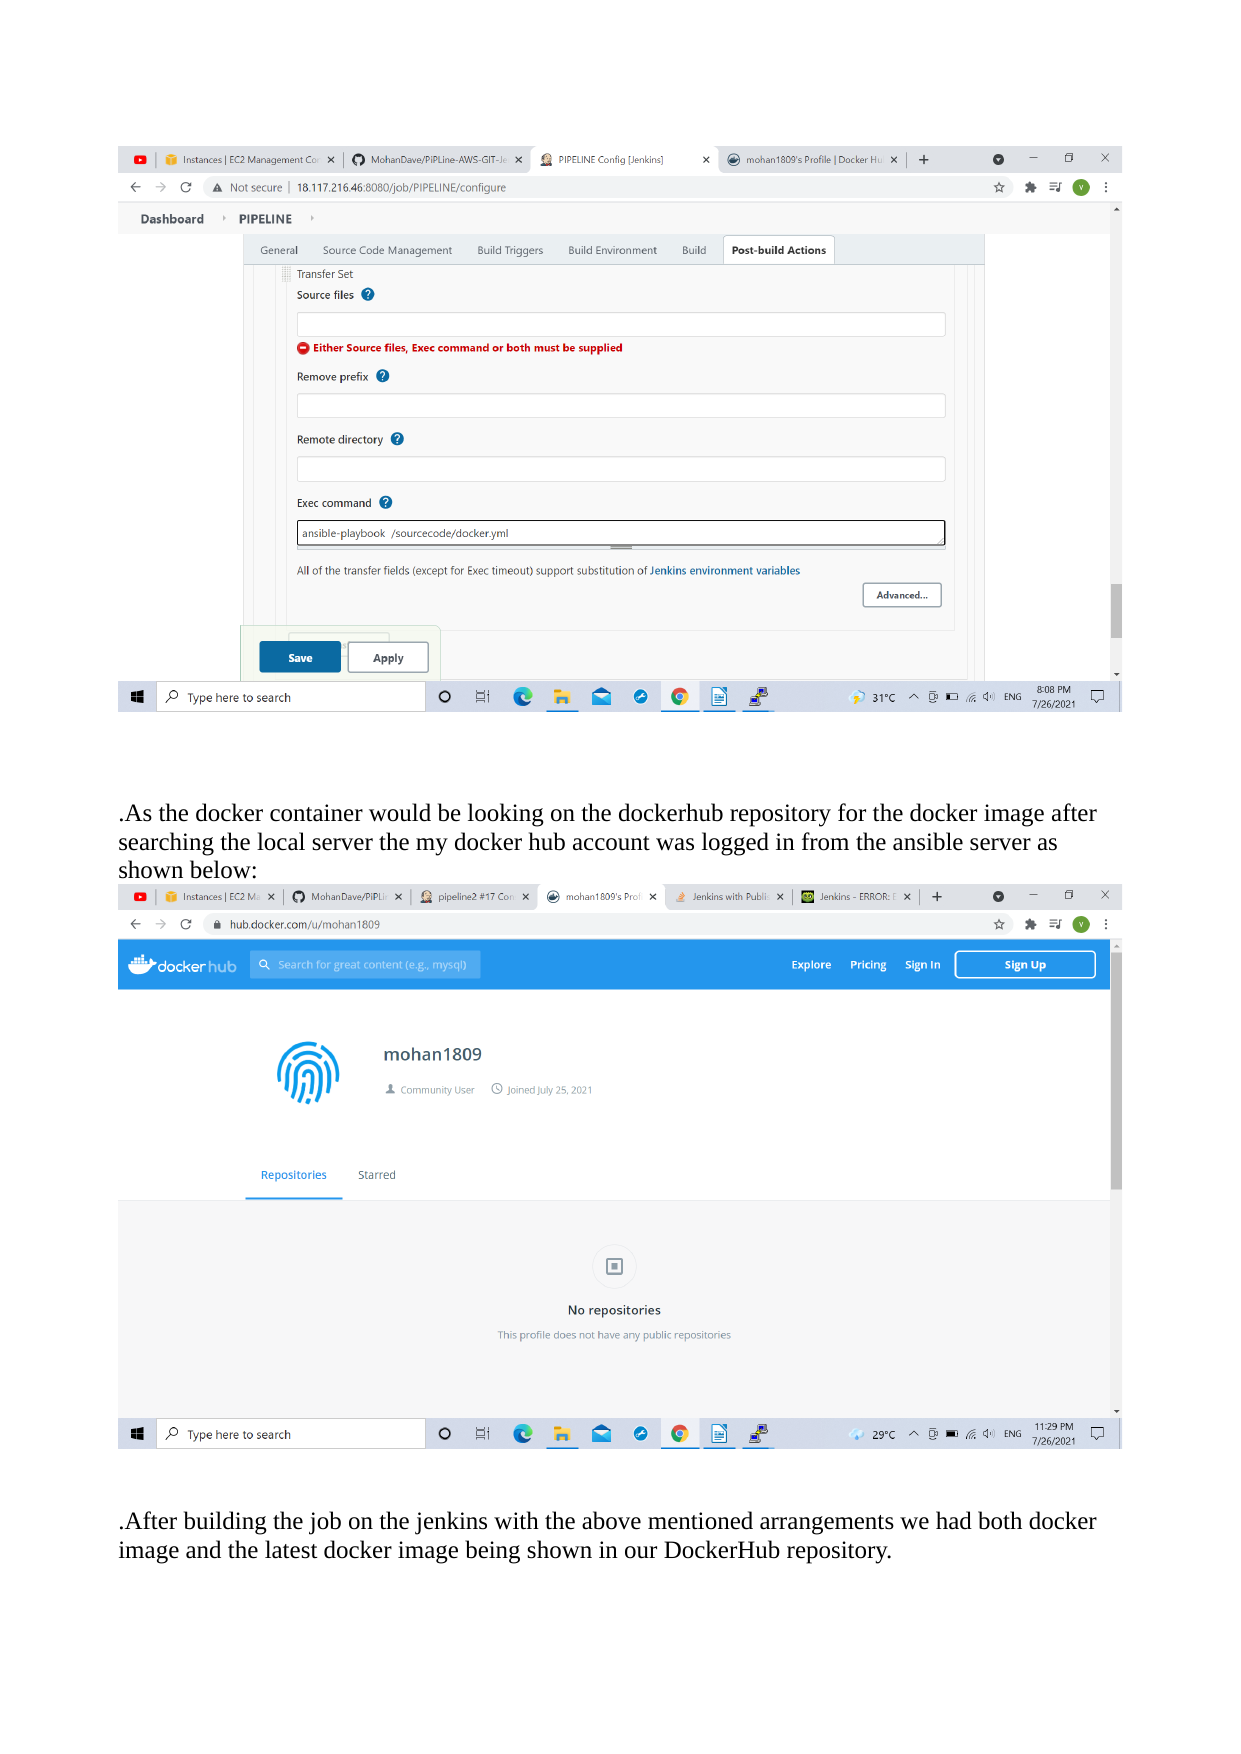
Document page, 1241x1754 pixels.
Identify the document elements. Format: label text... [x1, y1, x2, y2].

picture [118, 884, 1123, 1449]
text .After building the job on the jenkins with the above mentioned arrangements we had both docker image and the latest docker image being shown in our DockerHub repository. [118, 1506, 1122, 1564]
picture [118, 146, 1123, 712]
text .As the docker container would be looking on the dockerhub repository for the docker image after searching the local server the my docker hub account was logged in from the ansible server as shown below: [118, 798, 1122, 884]
